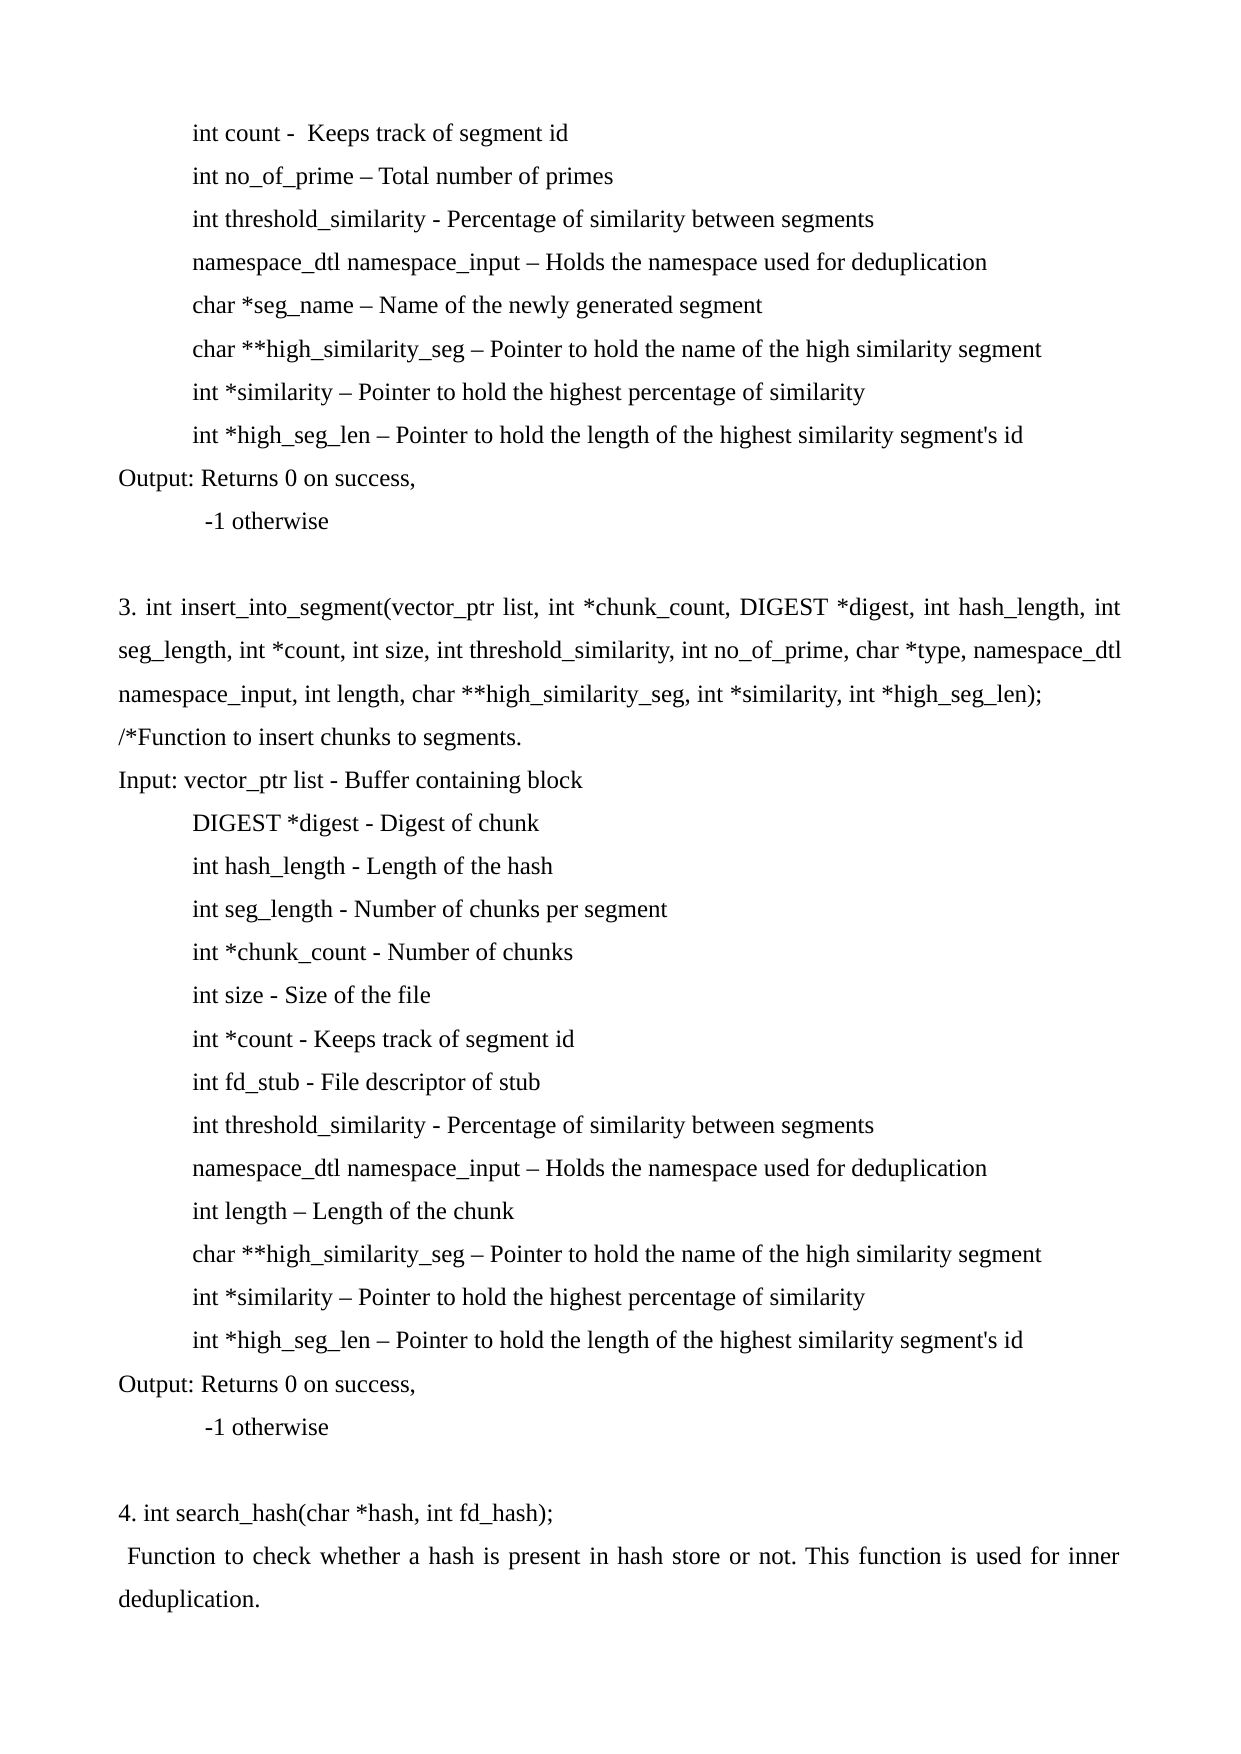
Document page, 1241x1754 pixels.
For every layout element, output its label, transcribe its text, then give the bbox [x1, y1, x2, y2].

text 3. int insert_into_segment(vector_ptr list, int *chunk_count, DIGEST *digest, int hash_length, int seg_length, int *count, int size, int threshold_similarity, int no_of_prime, char *type, namespace_dtl namespace_input, int length, char **high_similarity_seg, int *similarity, int *high_seg_len); [118, 592, 1122, 707]
text -1 otherwise [118, 506, 1122, 535]
text int length – Length of the chunk [118, 1196, 1122, 1225]
text int *similarity – Pointer to hold the highest percentage of similarity [118, 377, 1122, 406]
text int threshold_similarity - Percentage of similarity between segments [118, 204, 1122, 233]
text int count - Keeps track of segment id [118, 118, 1122, 147]
text Input: vector_ptr list - Buffer containing block [118, 765, 1122, 794]
text int *count - Keeps track of segment id [118, 1024, 1122, 1052]
text int *chunk_count - Number of chunks [118, 937, 1122, 966]
text int fd_stub - File descriptor of stub [118, 1067, 1122, 1096]
text char *seg_name – Name of the newly generated segment [118, 291, 1122, 319]
text int *high_seg_len – Pointer to hold the length of the highest similarity segment's id [118, 1326, 1122, 1354]
text -1 otherwise [118, 1412, 1122, 1441]
text Function to check whether a hash is present in hash store or not. This function is used for inner deduplication. [118, 1541, 1122, 1613]
text 4. int search_hash(char *hash, int fd_hash); [118, 1498, 1122, 1527]
text char **high_similarity_seg – Pointer to hold the name of the high similarity segment [118, 1239, 1122, 1268]
text namespace_dtl namespace_input – Holds the namespace used for deduplication [118, 247, 1122, 276]
text int *similarity – Pointer to hold the highest percentage of similarity [118, 1282, 1122, 1311]
text Output: Returns 0 on success, [118, 1369, 1122, 1397]
text DIGEST *digest - Digest of chunk [118, 808, 1122, 837]
text int size - Size of the file [118, 981, 1122, 1009]
text int threshold_similarity - Percentage of similarity between segments [118, 1110, 1122, 1139]
text /*Function to insert chunks to segments. [118, 722, 1122, 751]
text int *high_seg_len – Pointer to hold the length of the highest similarity segment's id [118, 420, 1122, 449]
text Output: Returns 0 on success, [118, 463, 1122, 492]
text int no_of_prime – Total number of primes [118, 161, 1122, 190]
text int hash_length - Length of the hash [118, 851, 1122, 880]
text char **high_similarity_seg – Pointer to hold the name of the high similarity segment [118, 334, 1122, 362]
text int seg_length - Number of chunks per segment [118, 894, 1122, 923]
text namespace_dtl namespace_input – Holds the namespace used for deduplication [118, 1153, 1122, 1182]
